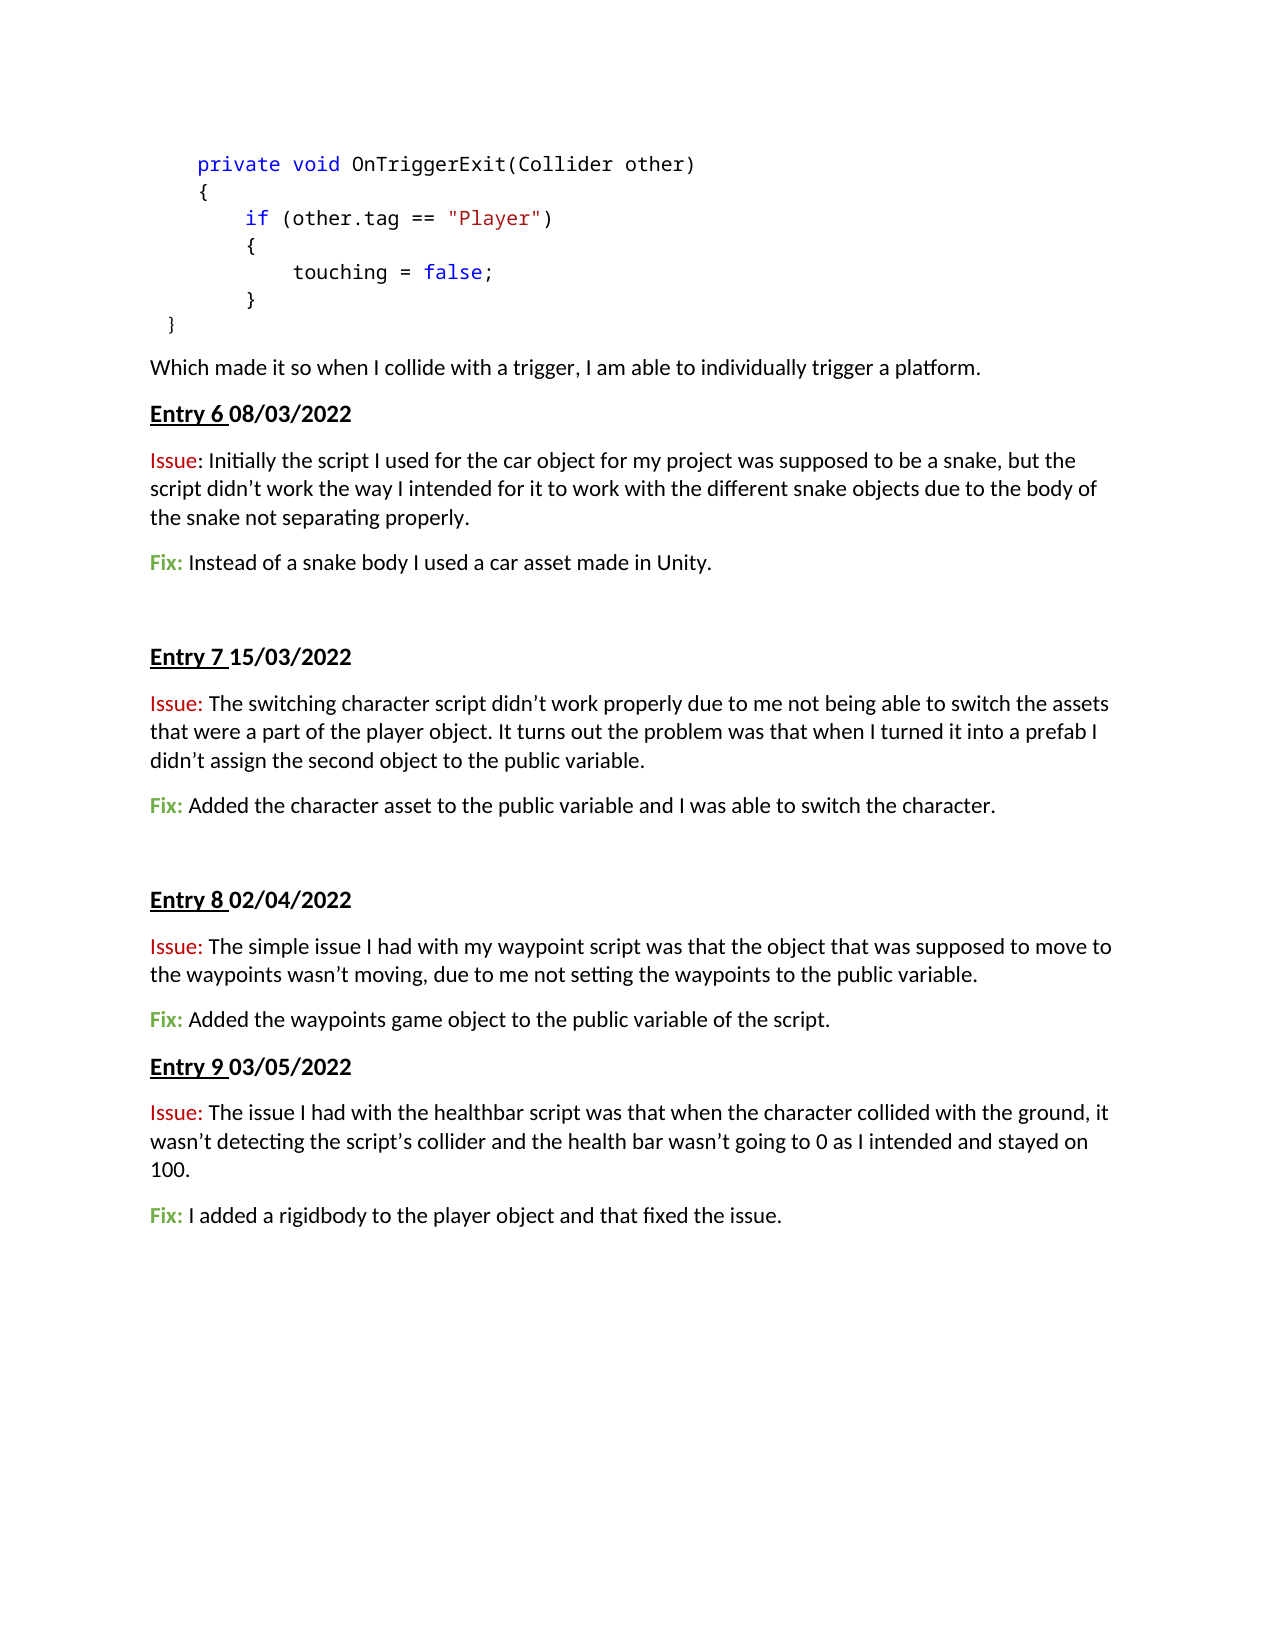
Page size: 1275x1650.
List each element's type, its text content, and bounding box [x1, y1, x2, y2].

text Issue: The simple issue I had with my waypoint script was that the object that was supposed to move to the waypoints wasn’t moving, due to me not setting the waypoints to the public variable. [150, 932, 1125, 988]
text private void OnTriggerExit(Collider other) [150, 150, 1125, 177]
text Fix: I added a rigidbody to the player object and that fixed the issue. [150, 1201, 1125, 1229]
text touching = false; [150, 258, 1125, 285]
text Issue: Initially the script I used for the car object for my project was supposed to be a snake, but the script didn’t work the way I intended for it to work with the different snake objects due to the body of the snake not separating properly. [150, 446, 1125, 531]
text } [150, 285, 1125, 312]
text Issue: The switching character script didn’t work properly due to me not being able to switch the assets that were a part of the player object. It turns out the problem was that when I turned it into a prefab I didn’t assign the second object to the public variable. [150, 689, 1125, 774]
text Fix: Added the character asset to the public variable and I was able to switch the character. [150, 791, 1125, 819]
text if (other.tag == "Player") [150, 204, 1125, 231]
text Entry 6 08/03/2022 [150, 398, 1125, 429]
text Which made it so when I collide with a trigger, I am able to individually trigger a platform. [150, 353, 1125, 381]
text } [150, 312, 1125, 336]
text Entry 9 03/05/2022 [150, 1051, 1125, 1081]
text { [150, 177, 1125, 204]
text { [150, 231, 1125, 258]
text Issue: The issue I had with the healthbar script was that when the character collided with the ground, it wasn’t detecting the script’s collider and the health bar wasn’t going to 0 as I intended and stayed on 100. [150, 1098, 1125, 1184]
text Fix: Instead of a snake body I used a car asset made in Unity. [150, 548, 1125, 576]
text Entry 8 02/04/2022 [150, 884, 1125, 915]
text Entry 7 15/03/2022 [150, 641, 1125, 672]
text Fix: Added the waypoints game object to the public variable of the script. [150, 1006, 1125, 1034]
